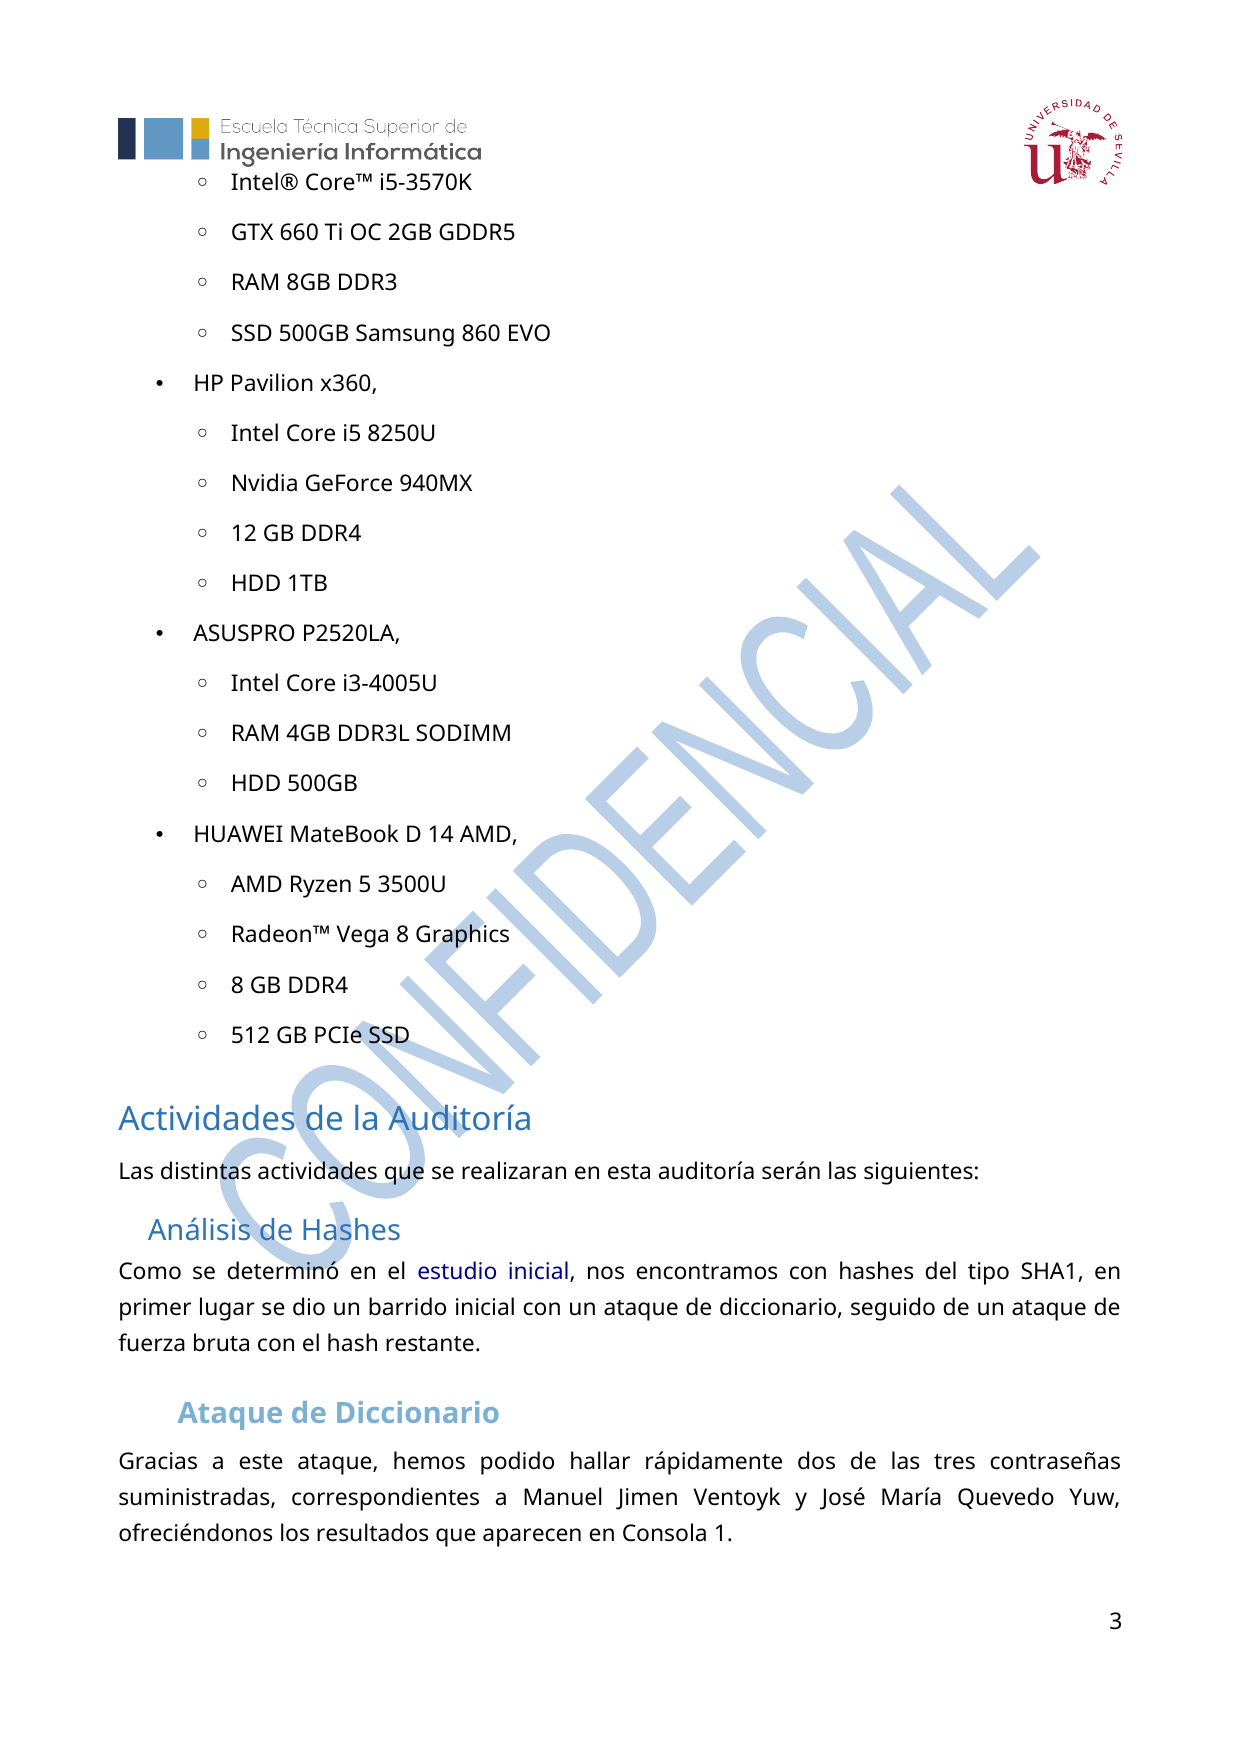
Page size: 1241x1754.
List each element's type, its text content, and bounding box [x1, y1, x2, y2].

list [610, 767, 717, 799]
subtitle Actividades de la Auditoría [118, 1094, 302, 1140]
list [674, 868, 704, 883]
list Radeon™ Vega 8 Graphics [193, 918, 464, 949]
list [849, 717, 1122, 748]
list [1001, 567, 1122, 598]
picture [118, 118, 481, 167]
list [704, 767, 1122, 799]
subtitle Actividades de la Auditoría [390, 1094, 1122, 1140]
list 12 GB DDR4 [193, 517, 942, 548]
list Radeon™ Vega 8 Graphics [649, 918, 1122, 949]
subtitle Actividades de la Auditoría [307, 1094, 406, 1140]
list RAM 4GB DDR3L SODIMM [193, 717, 760, 748]
text Las distintas actividades que se realizaran en esta auditoría serán las siguientes: [236, 1155, 347, 1186]
list Radeon™ Vega 8 Graphics [580, 918, 640, 949]
picture [1024, 99, 1123, 185]
text Como se determinó en el estudio inicial, nos encontramos con hashes del tipo SHA1, en primer lugar se dio un barrido inicial con un ataque de diccionario, seguido de un ataque de fuerza bruta con el hash restante. [118, 1255, 1122, 1358]
list HUAWEI MateBook D 14 AMD, [156, 817, 634, 849]
list [623, 817, 657, 834]
subtitle Análisis de Hashes [247, 1209, 336, 1249]
list [535, 868, 634, 899]
list [512, 969, 587, 1000]
list HDD 1TB [193, 567, 876, 598]
list AMD Ryzen 5 3500U [193, 868, 539, 899]
list Intel Core i3-4005U [193, 667, 756, 698]
list [454, 969, 516, 1000]
list [759, 617, 856, 648]
list Nvidia GeForce 940MX [193, 467, 1122, 498]
list HDD 500GB [193, 767, 615, 799]
list [453, 1019, 513, 1050]
list SSD 500GB Samsung 860 EVO [193, 316, 1122, 348]
text Las distintas actividades que se realizaran en esta auditoría serán las siguientes: [118, 1155, 225, 1186]
list Intel® Core™ i5-3570K [193, 166, 1122, 197]
text Gracias a este ataque, hemos podido hallar rápidamente dos de las tres contraseñas suministradas, correspondientes a Manuel Jimen Ventoyk y José María Quevedo Yuw, ofreciéndonos los resultados que aparecen en Consola 1. [118, 1444, 1122, 1548]
list Radeon™ Vega 8 Graphics [460, 918, 536, 949]
list RAM 8GB DDR3 [193, 266, 1122, 298]
list [749, 717, 819, 748]
list [909, 617, 1122, 648]
list GTX 660 Ti OC 2GB GDDR5 [193, 216, 1122, 247]
list [700, 868, 1122, 899]
list [874, 567, 924, 598]
list [504, 1019, 1122, 1050]
text Las distintas actividades que se realizaran en esta auditoría serán las siguientes: [416, 1155, 1122, 1186]
list 8 GB DDR4 [193, 969, 463, 1000]
list [796, 717, 856, 733]
list [758, 667, 1122, 698]
list [578, 969, 1122, 1000]
list Radeon™ Vega 8 Graphics [527, 918, 589, 949]
text Las distintas actividades que se realizaran en esta auditoría serán las siguientes: [334, 1155, 410, 1183]
subtitle Análisis de Hashes [148, 1209, 264, 1249]
list [933, 517, 1122, 548]
subtitle Análisis de Hashes [347, 1209, 1122, 1249]
list [847, 617, 905, 648]
list HP Pavilion x360, [156, 367, 1122, 398]
list ASUSPRO P2520LA, [156, 617, 768, 648]
list [983, 567, 1005, 578]
subtitle Ataque de Diccionario [177, 1392, 1122, 1432]
list [653, 817, 1122, 849]
list [630, 868, 684, 899]
list [919, 567, 992, 598]
list Intel Core i5 8250U [193, 417, 1122, 448]
list 512 GB PCIe SSD [193, 1019, 464, 1050]
